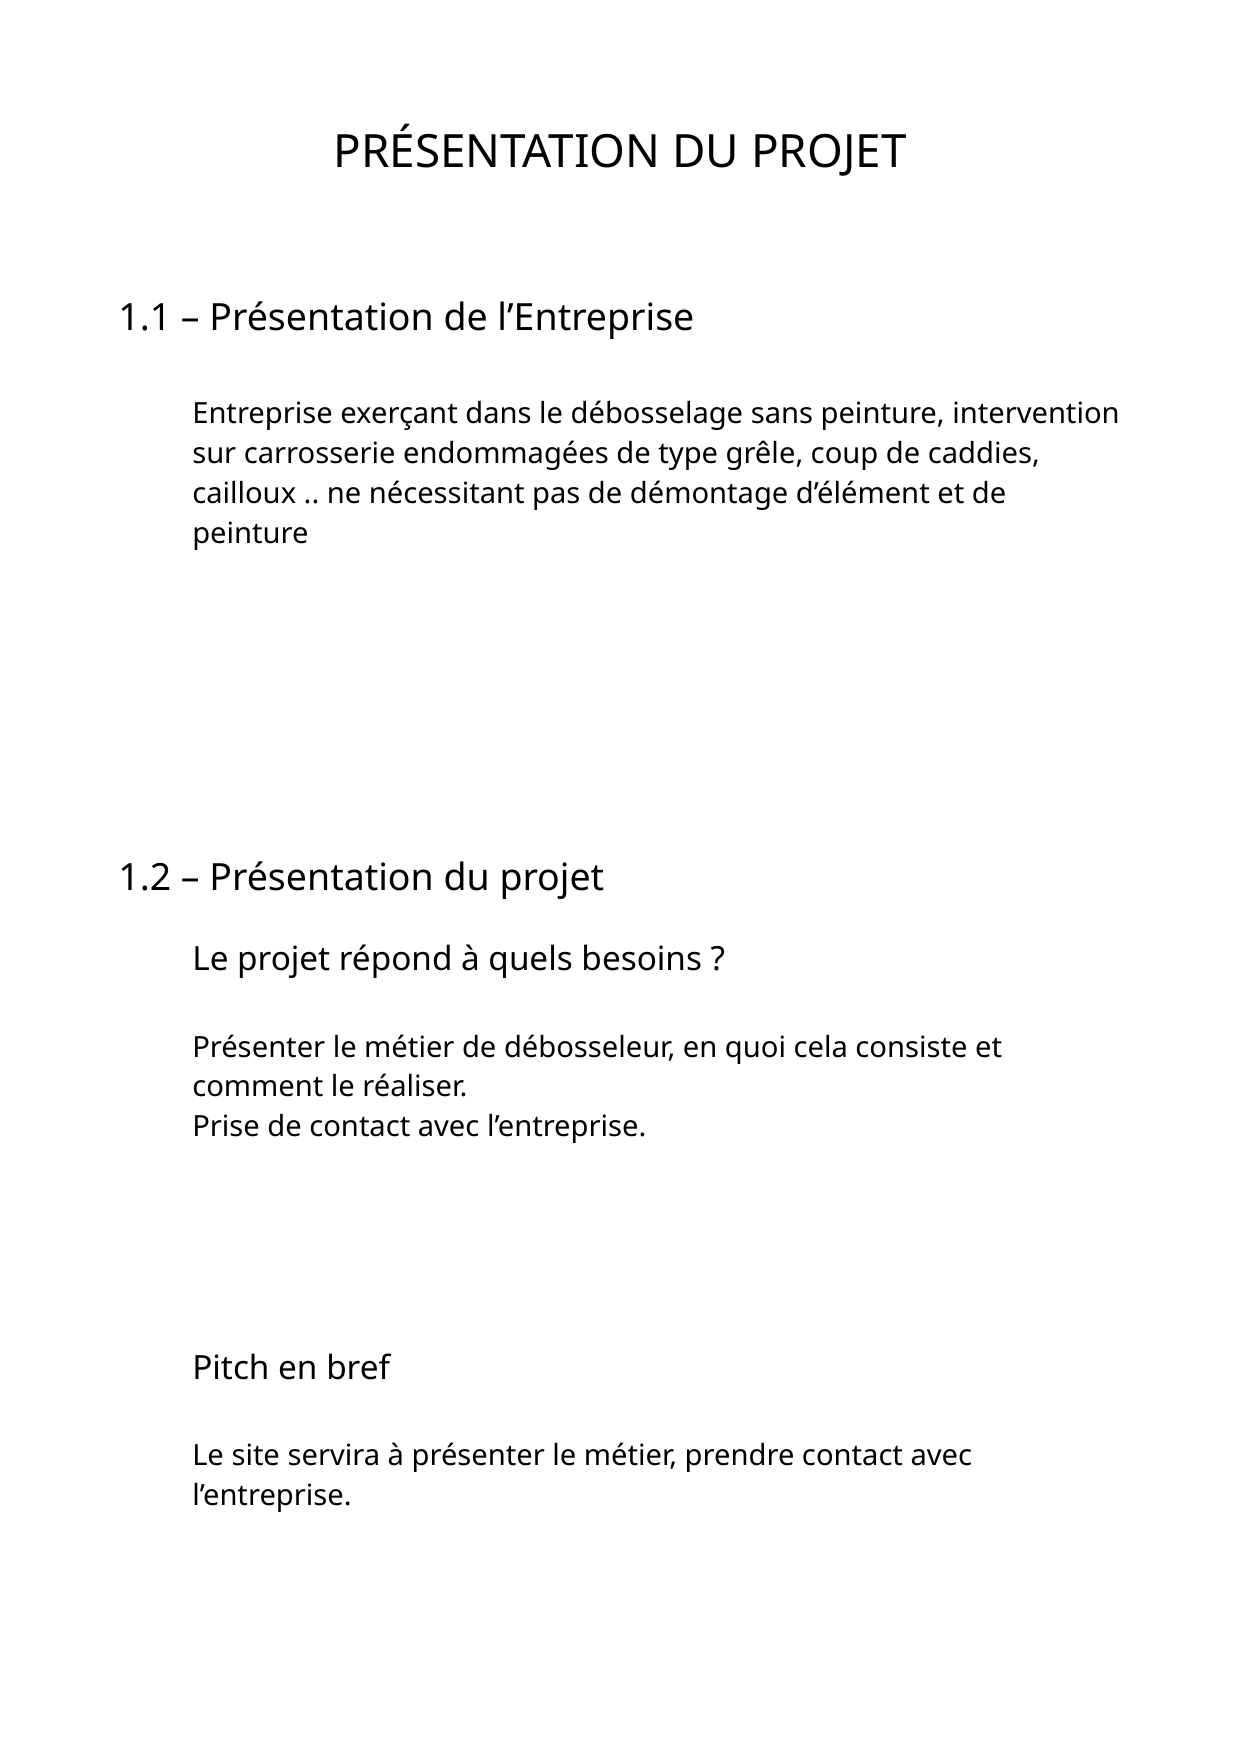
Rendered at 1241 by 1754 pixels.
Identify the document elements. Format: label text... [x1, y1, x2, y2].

text PRÉSENTATION DU PROJET [118, 118, 1122, 181]
text l’entreprise. [192, 1474, 1122, 1514]
text 1.2 – Présentation du projet [118, 851, 1122, 902]
text Présenter le métier de débosseleur, en quoi cela consiste et [192, 1026, 1122, 1066]
text Pitch en bref [192, 1343, 1122, 1389]
text Le site servira à présenter le métier, prendre contact avec [192, 1434, 1122, 1474]
text 1.1 – Présentation de l’Entreprise [118, 291, 1122, 342]
text Entreprise exerçant dans le débosselage sans peinture, intervention sur carrosserie endommagées de type grêle, coup de caddies, cailloux .. ne nécessitant pas de démontage d’élément et de peinture [192, 393, 1122, 552]
text Le projet répond à quels besoins ? [192, 935, 1122, 981]
text Prise de contact avec l’entreprise. [192, 1105, 1122, 1145]
text comment le réaliser. [192, 1066, 1122, 1105]
